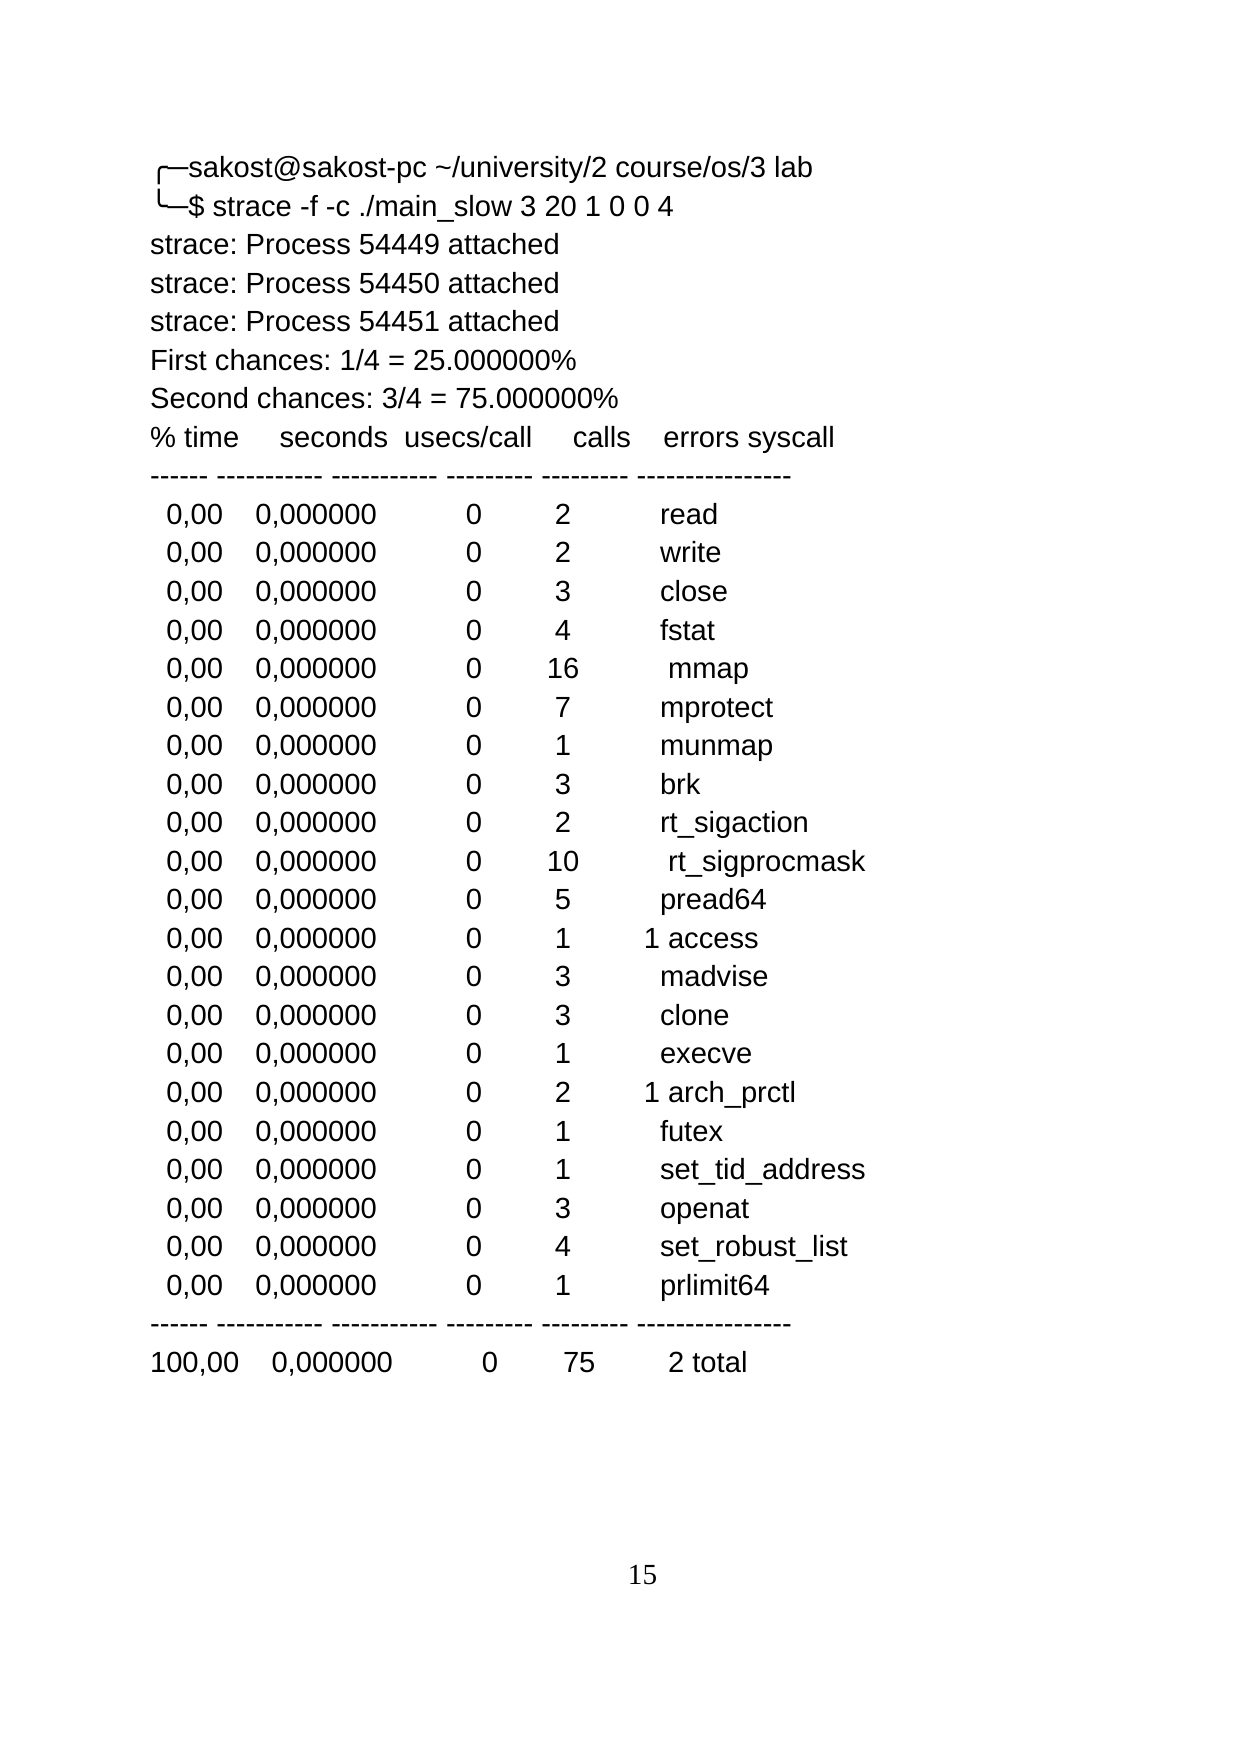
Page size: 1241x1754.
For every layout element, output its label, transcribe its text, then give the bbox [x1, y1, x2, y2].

text 0,00 0,000000 0 2 read [150, 497, 1091, 530]
text 0,00 0,000000 0 3 brk [150, 767, 1091, 800]
text 0,00 0,000000 0 10 rt_sigprocmask [150, 844, 1091, 877]
text strace: Process 54450 attached [150, 266, 1091, 299]
text ------ ----------- ----------- --------- --------- ---------------- [150, 1306, 1091, 1340]
text 0,00 0,000000 0 3 openat [150, 1191, 1091, 1224]
text 0,00 0,000000 0 4 fstat [150, 612, 1091, 646]
text 0,00 0,000000 0 3 close [150, 574, 1091, 607]
text 0,00 0,000000 0 1 prlimit64 [150, 1268, 1091, 1301]
text strace: Process 54451 attached [150, 304, 1091, 338]
text strace: Process 54449 attached [150, 227, 1091, 261]
text ╰─$ strace -f -c ./main_slow 3 20 1 0 0 4 [150, 188, 1091, 222]
text Second chances: 3/4 = 75.000000% [150, 381, 1091, 415]
text ╭─sakost@sakost-pc ~/university/2 course/os/3 lab [150, 150, 1091, 183]
text 0,00 0,000000 0 7 mprotect [150, 689, 1091, 723]
text 0,00 0,000000 0 1 futex [150, 1113, 1091, 1147]
text 0,00 0,000000 0 3 clone [150, 998, 1091, 1031]
text 0,00 0,000000 0 1 munmap [150, 728, 1091, 762]
text 100,00 0,000000 0 75 2 total [150, 1345, 1091, 1378]
text 0,00 0,000000 0 16 mmap [150, 651, 1091, 684]
text 0,00 0,000000 0 5 pread64 [150, 882, 1091, 916]
text 0,00 0,000000 0 3 madvise [150, 959, 1091, 993]
text 0,00 0,000000 0 4 set_robust_list [150, 1229, 1091, 1263]
text ------ ----------- ----------- --------- --------- ---------------- [150, 458, 1091, 492]
text 0,00 0,000000 0 1 1 access [150, 921, 1091, 954]
text First chances: 1/4 = 25.000000% [150, 343, 1091, 376]
text % time seconds usecs/call calls errors syscall [150, 420, 1091, 453]
text 0,00 0,000000 0 1 set_tid_address [150, 1152, 1091, 1186]
text 0,00 0,000000 0 1 execve [150, 1036, 1091, 1070]
text 0,00 0,000000 0 2 write [150, 535, 1091, 569]
text 0,00 0,000000 0 2 1 arch_prctl [150, 1075, 1091, 1108]
text 0,00 0,000000 0 2 rt_sigaction [150, 805, 1091, 839]
